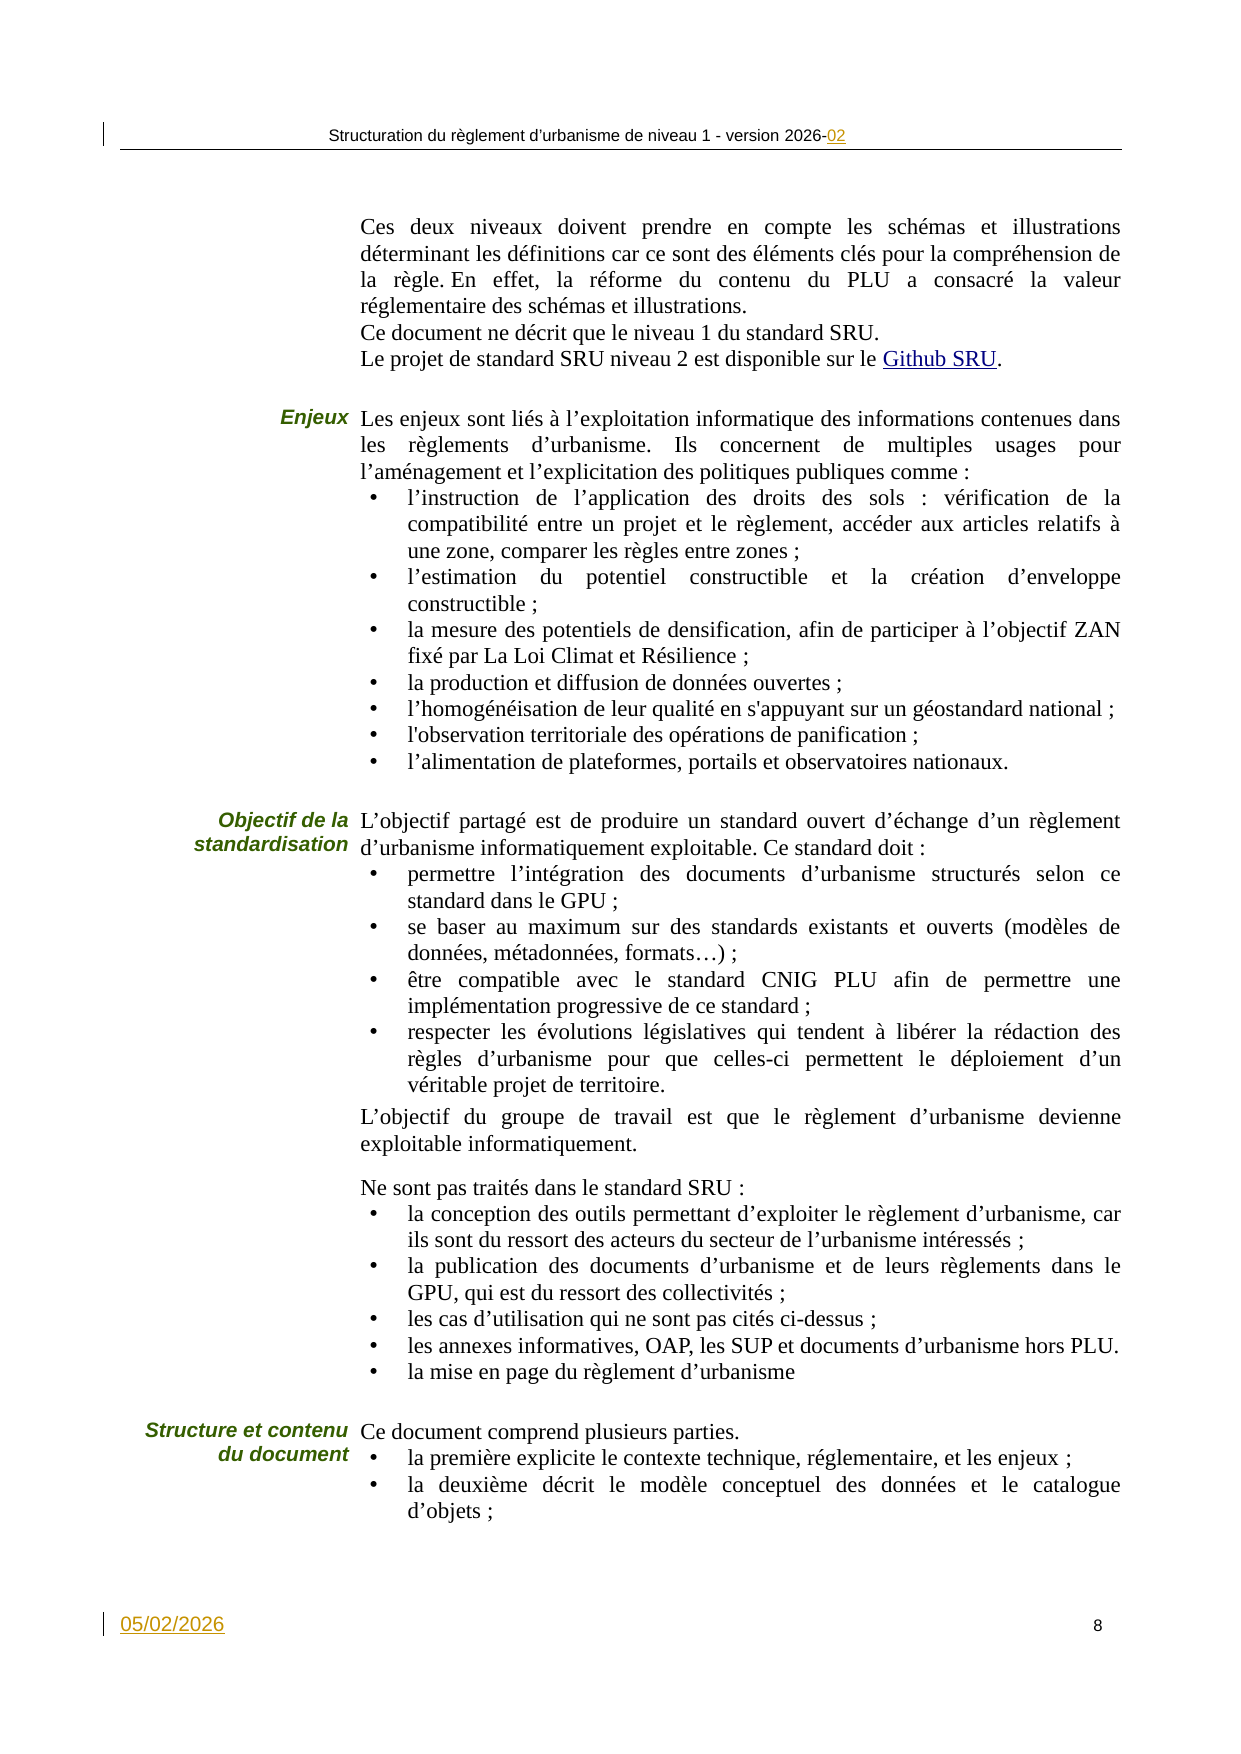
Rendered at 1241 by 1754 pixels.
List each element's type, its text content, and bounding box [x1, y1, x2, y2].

table_header Ce document comprend plusieurs parties. la première explicite le contexte technique, réglementaire, et les enjeux ; la deuxième décrit le modèle conceptuel des données et le catalogue d’objets ; [354, 1412, 1122, 1529]
table_header Objectif de la standardisation [118, 802, 354, 1162]
table_cell Ne sont pas traités dans le standard SRU : la conception des outils permettant d’exploiter le règlement d’urbanisme, car ils sont du ressort des acteurs du secteur de l’urbanisme intéressés ; la publication des documents d’urbanisme et de leurs règlements dans le GPU, qui est du ressort des collectivités ; les cas d’utilisation qui ne sont pas cités ci-dessus ; les annexes informatives, OAP, les SUP et documents d’urbanisme hors PLU. la mise en page du règlement d’urbanisme [354, 1162, 1122, 1390]
table_header [118, 202, 354, 377]
table_header Les enjeux sont liés à l’exploitation informatique des informations contenues dans les règlements d’urbanisme. Ils concernent de multiples usages pour l’aménagement et l’explicitation des politiques publiques comme : l’instruction de l’application des droits des sols : vérification de la compatibilité entre un projet et le règlement, accéder aux articles relatifs à une zone, comparer les règles entre zones ; l’estimation du potentiel constructible et la création d’enveloppe constructible ; la mesure des potentiels de densification, afin de participer à l’objectif ZAN fixé par La Loi Climat et Résilience ; la production et diffusion de données ouvertes ; l’homogénéisation de leur qualité en s'appuyant sur un géostandard national ; l'observation territoriale des opérations de panification ; l’alimentation de plateformes, portails et observatoires nationaux. [354, 399, 1122, 780]
table_header Ces deux niveaux doivent prendre en compte les schémas et illustrations déterminant les définitions car ce sont des éléments clés pour la compréhension de la règle. En effet, la réforme du contenu du PLU a consacré la valeur réglementaire des schémas et illustrations. Ce document ne décrit que le niveau 1 du standard SRU. Le projet de standard SRU niveau 2 est disponible sur le Github SRU. [354, 202, 1122, 377]
table_header L’objectif partagé est de produire un standard ouvert d’échange d’un règlement d’urbanisme informatiquement exploitable. Ce standard doit : permettre l’intégration des documents d’urbanisme structurés selon ce standard dans le GPU ; se baser au maximum sur des standards existants et ouverts (modèles de données, métadonnées, formats…) ; être compatible avec le standard CNIG PLU afin de permettre une implémentation progressive de ce standard ; respecter les évolutions législatives qui tendent à libérer la rédaction des règles d’urbanisme pour que celles-ci permettent le déploiement d’un véritable projet de territoire. L’objectif du groupe de travail est que le règlement d’urbanisme devienne exploitable informatiquement. [354, 802, 1122, 1162]
table_header Enjeux [118, 399, 354, 780]
table_cell [118, 1162, 354, 1390]
table_header Structure et contenu du document [118, 1412, 354, 1529]
